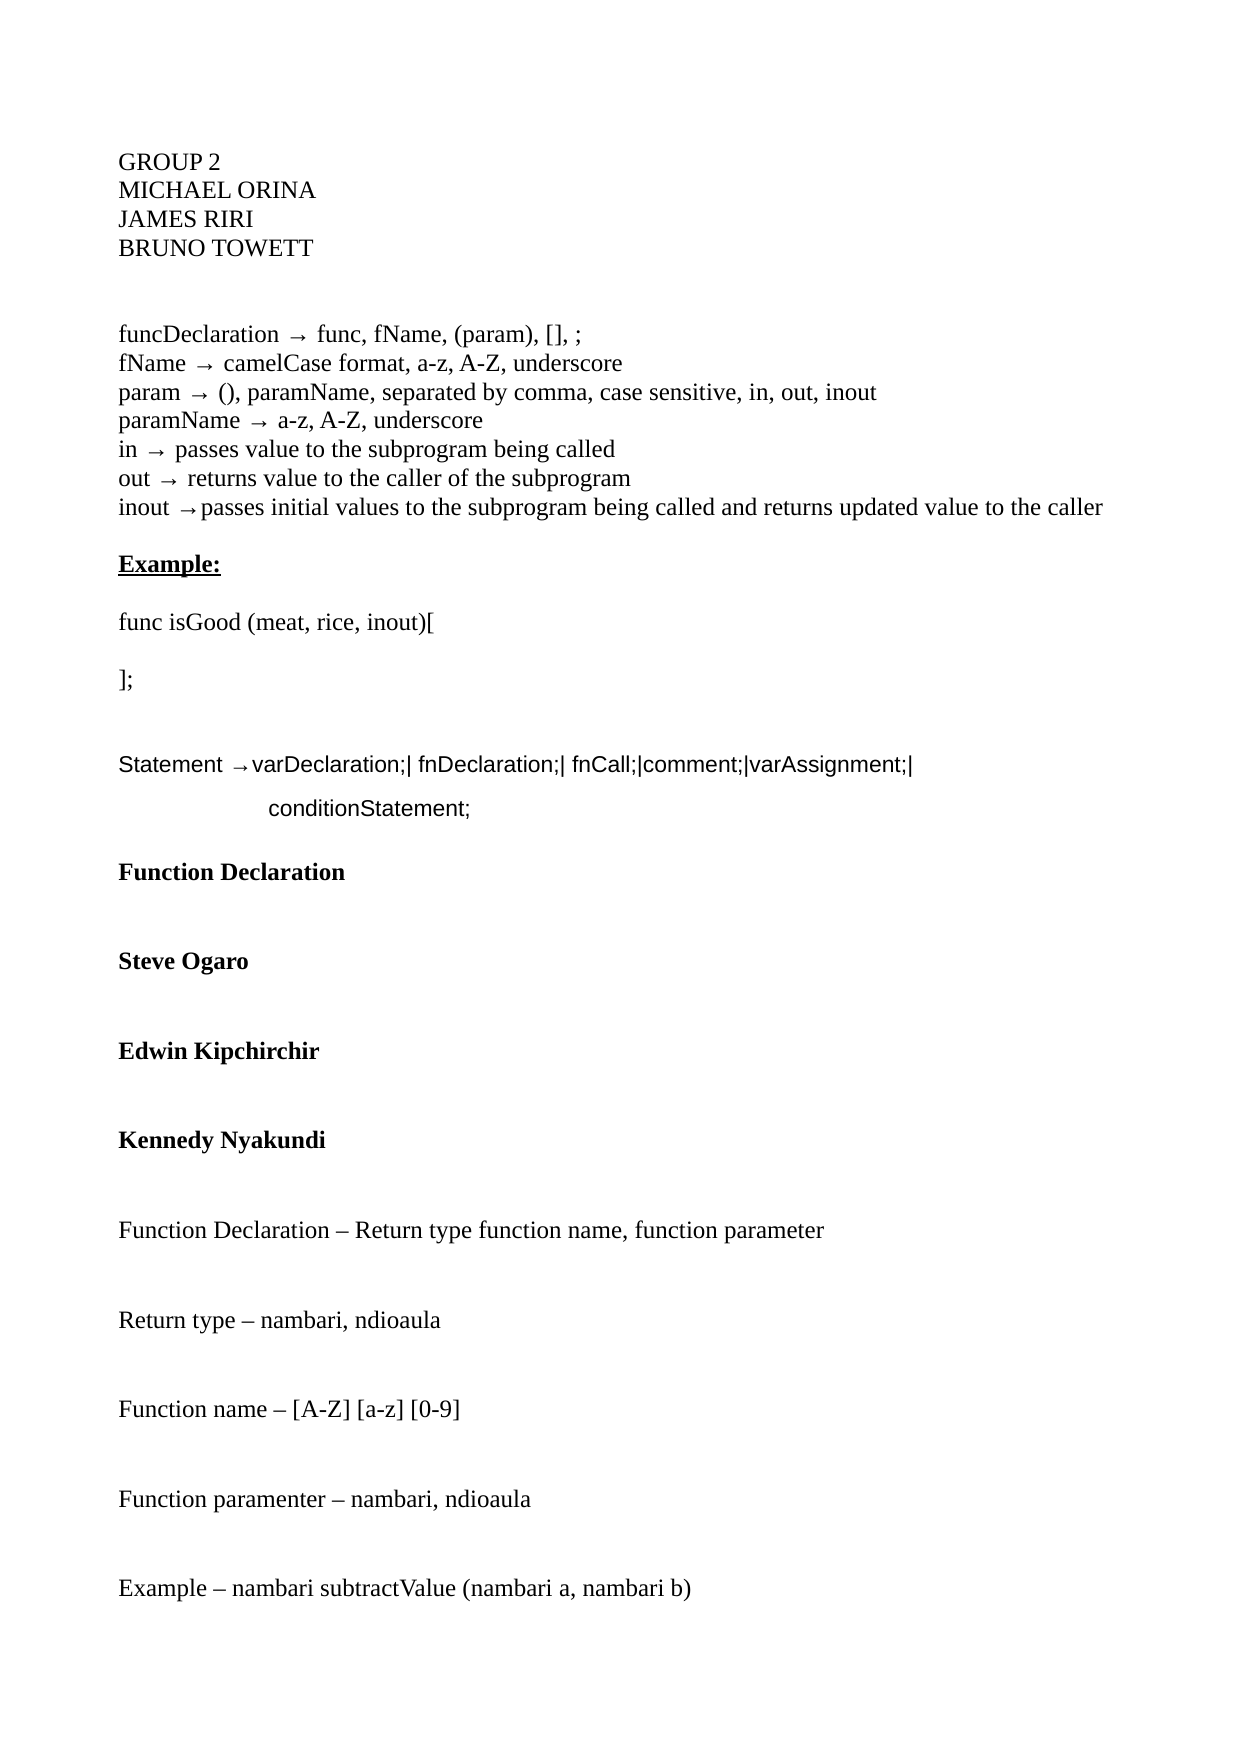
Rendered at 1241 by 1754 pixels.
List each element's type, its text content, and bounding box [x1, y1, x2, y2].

text paramName → a-z, A-Z, underscore [118, 406, 1122, 434]
text funcDeclaration → func, fName, (param), [], ; [118, 319, 1122, 348]
text Function paramenter – nambari, ndioaula [118, 1484, 1122, 1513]
text func isGood (meat, rice, inout)[ [118, 607, 1122, 636]
text Kennedy Nyakundi [118, 1126, 1122, 1154]
text JAMES RIRI [118, 204, 1122, 233]
text Edwin Kipchirchir [118, 1036, 1122, 1065]
text BRUNO TOWETT [118, 233, 1122, 262]
text GROUP 2 [118, 147, 1122, 176]
text Example: [118, 549, 1122, 578]
text inout →passes initial values to the subprogram being called and returns updated value to the caller [118, 492, 1122, 521]
text conditionStatement; [268, 795, 1122, 822]
text Function Declaration – Return type function name, function parameter [118, 1215, 1122, 1244]
text param → (), paramName, separated by comma, case sensitive, in, out, inout [118, 377, 1122, 406]
text MICHAEL ORINA [118, 176, 1122, 204]
text Function Declaration [118, 857, 1122, 886]
text Steve Ogaro [118, 946, 1122, 975]
text in → passes value to the subprogram being called [118, 434, 1122, 463]
text Function name – [A-Z] [a-z] [0-9] [118, 1394, 1122, 1423]
text ]; [118, 664, 1122, 693]
text out → returns value to the caller of the subprogram [118, 463, 1122, 492]
text Statement →varDeclaration;| fnDeclaration;| fnCall;|comment;|varAssignment;| [118, 751, 1122, 777]
text fName → camelCase format, a-z, A-Z, underscore [118, 348, 1122, 377]
text Return type – nambari, ndioaula [118, 1305, 1122, 1333]
text Example – nambari subtractValue (nambari a, nambari b) [118, 1573, 1122, 1602]
